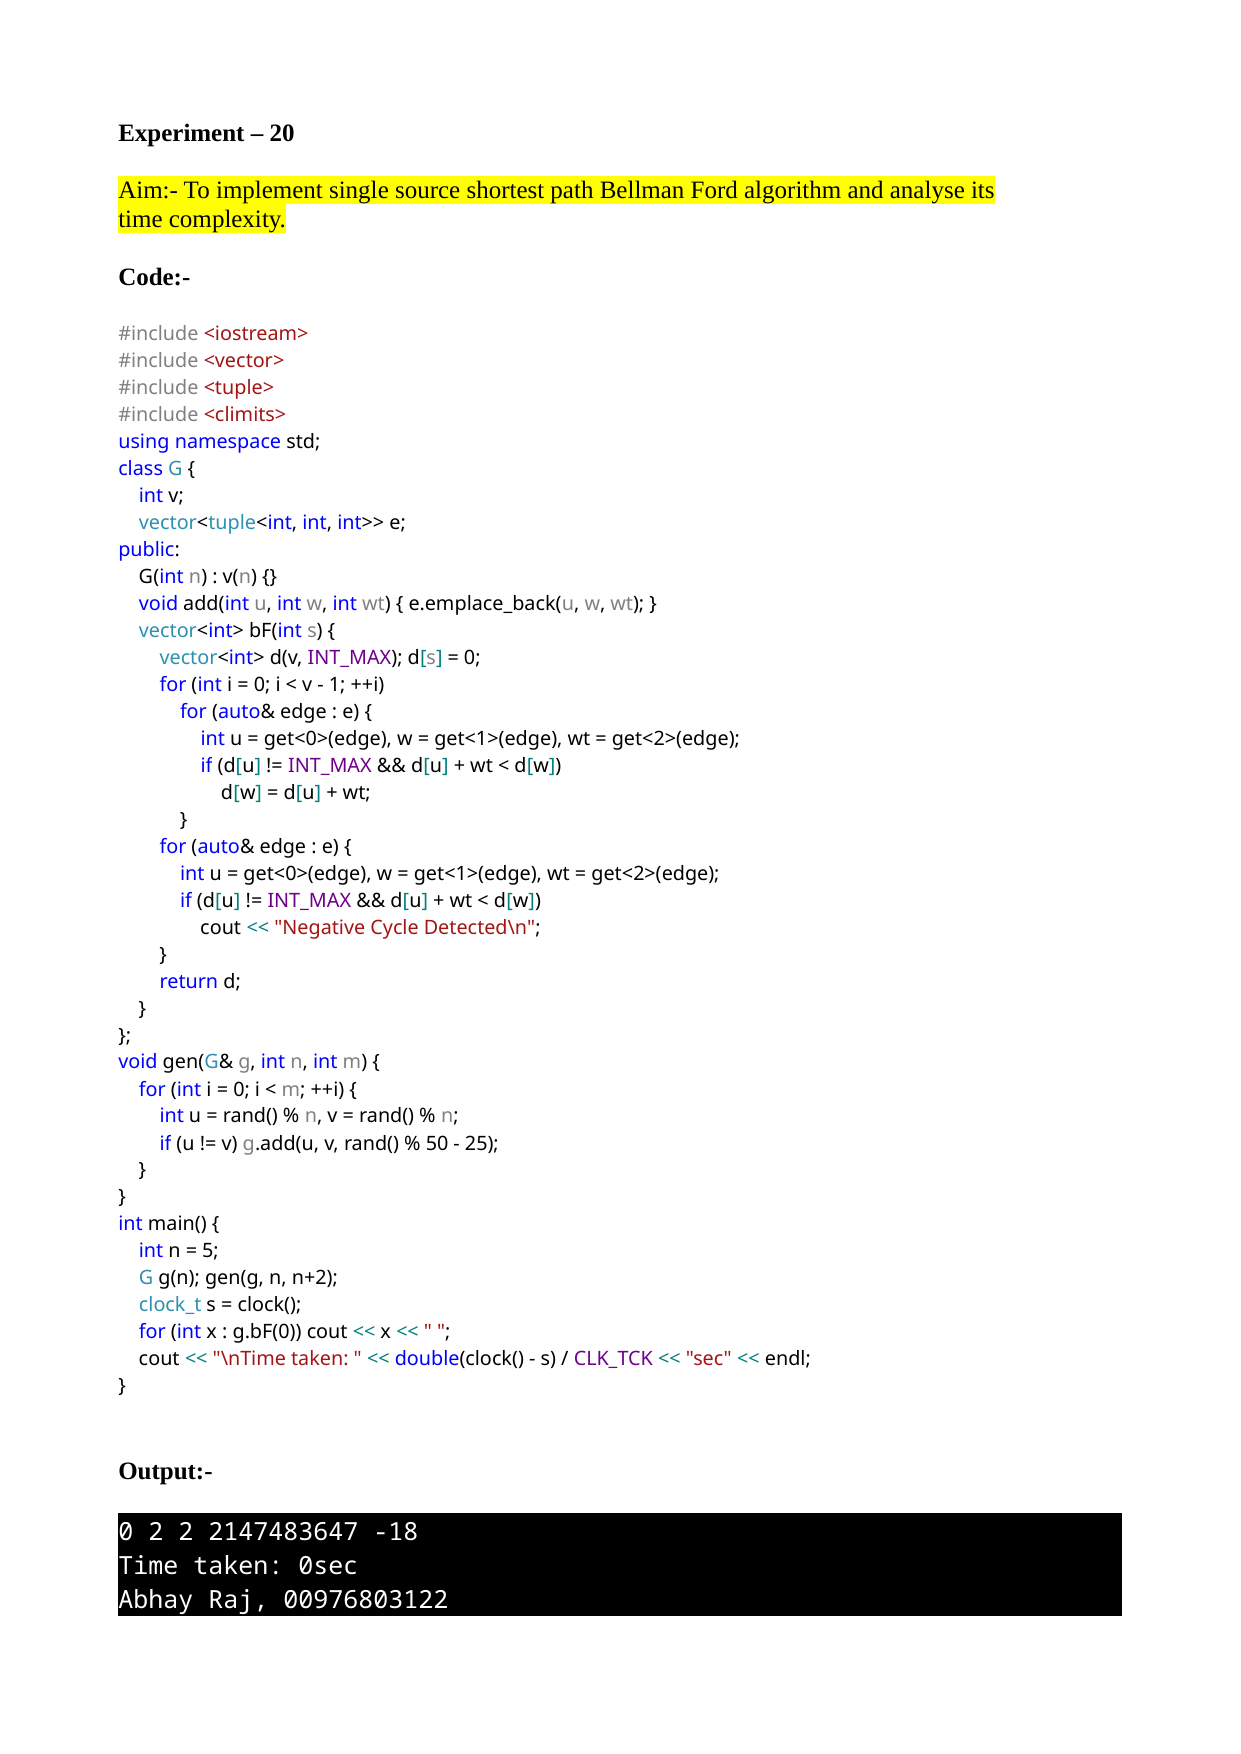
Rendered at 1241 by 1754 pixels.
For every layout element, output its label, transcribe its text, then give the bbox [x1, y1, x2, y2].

text for (int i = 0; i < m; ++i) { [118, 1075, 1122, 1102]
text #include <tuple> [118, 373, 1122, 400]
text return d; [118, 967, 1122, 994]
text if (d[u] != INT_MAX && d[u] + wt < d[w]) [118, 751, 1122, 778]
text cout << "\nTime taken: " << double(clock() - s) / CLK_TCK << "sec" << endl; [118, 1344, 1122, 1372]
text vector<tuple<int, int, int>> e; [118, 508, 1122, 535]
text class G { [118, 454, 1122, 481]
text #include <vector> [118, 346, 1122, 373]
text void add(int u, int w, int wt) { e.emplace_back(u, w, wt); } [118, 589, 1122, 616]
text for (int i = 0; i < v - 1; ++i) [118, 670, 1122, 697]
text } [118, 1156, 1122, 1183]
text public: [118, 535, 1122, 562]
text for (auto& edge : e) { [118, 832, 1122, 859]
text for (int x : g.bF(0)) cout << x << " "; [118, 1318, 1122, 1344]
text }; [118, 1021, 1122, 1048]
text Aim:- To implement single source shortest path Bellman Ford algorithm and analyse its [118, 176, 1122, 204]
text G g(n); gen(g, n, n+2); [118, 1264, 1122, 1291]
text time complexity. [118, 204, 1122, 233]
text int u = get<0>(edge), w = get<1>(edge), wt = get<2>(edge); [118, 859, 1122, 886]
text Output:- [118, 1456, 1122, 1485]
text 0 2 2 2147483647 -18 [118, 1513, 1122, 1548]
text int u = rand() % n, v = rand() % n; [118, 1102, 1122, 1129]
text vector<int> d(v, INT_MAX); d[s] = 0; [118, 643, 1122, 670]
text d[w] = d[u] + wt; [118, 778, 1122, 805]
text clock_t s = clock(); [118, 1291, 1122, 1318]
text } [118, 805, 1122, 832]
text int u = get<0>(edge), w = get<1>(edge), wt = get<2>(edge); [118, 724, 1122, 751]
text vector<int> bF(int s) { [118, 616, 1122, 643]
text Time taken: 0sec [118, 1548, 1122, 1582]
text Code:- [118, 262, 1122, 291]
text Abhay Raj, 00976803122 [118, 1582, 1122, 1616]
text using namespace std; [118, 427, 1122, 454]
text if (u != v) g.add(u, v, rand() % 50 - 25); [118, 1129, 1122, 1156]
text #include <iostream> [118, 319, 1122, 346]
text } [118, 940, 1122, 967]
text } [118, 994, 1122, 1021]
text cout << "Negative Cycle Detected\n"; [118, 913, 1122, 940]
text if (d[u] != INT_MAX && d[u] + wt < d[w]) [118, 886, 1122, 913]
text #include <climits> [118, 400, 1122, 427]
text for (auto& edge : e) { [118, 697, 1122, 724]
text G(int n) : v(n) {} [118, 562, 1122, 589]
text void gen(G& g, int n, int m) { [118, 1048, 1122, 1075]
text Experiment – 20 [118, 118, 1122, 147]
text int v; [118, 481, 1122, 508]
text } [118, 1372, 1122, 1398]
text } [118, 1183, 1122, 1210]
text int n = 5; [118, 1237, 1122, 1264]
text int main() { [118, 1210, 1122, 1237]
